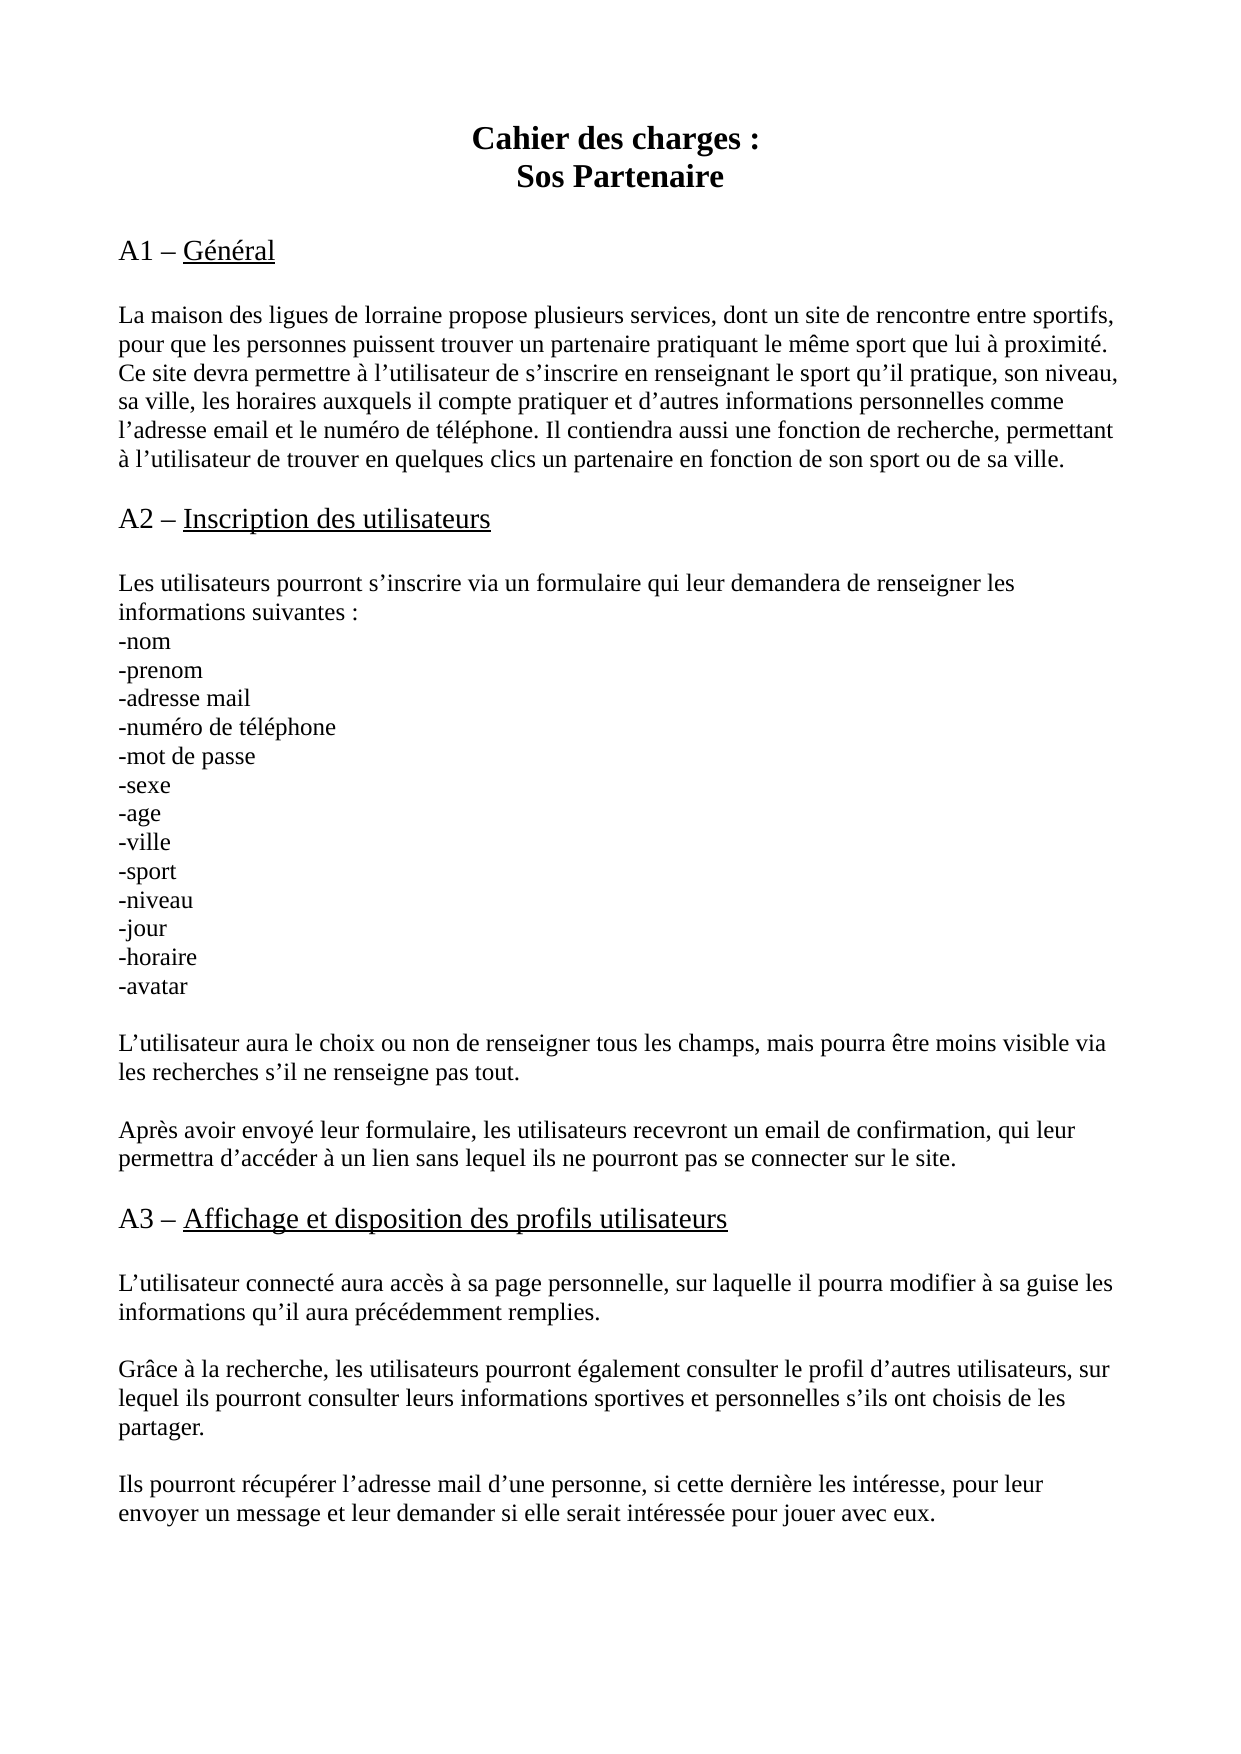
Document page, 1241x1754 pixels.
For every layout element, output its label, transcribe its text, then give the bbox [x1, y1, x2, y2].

text -avatar [118, 971, 1122, 1000]
text -adresse mail [118, 683, 1122, 712]
text -prenom [118, 655, 1122, 683]
text -sport [118, 856, 1122, 885]
text -age [118, 798, 1122, 827]
text -nom [118, 626, 1122, 655]
text Sos Partenaire [118, 156, 1122, 195]
text L’utilisateur aura le choix ou non de renseigner tous les champs, mais pourra être moins visible via les recherches s’il ne renseigne pas tout. [118, 1028, 1122, 1086]
text -horaire [118, 942, 1122, 971]
text A2 – Inscription des utilisateurs [118, 501, 1122, 535]
text -mot de passe [118, 741, 1122, 770]
text Grâce à la recherche, les utilisateurs pourront également consulter le profil d’autres utilisateurs, sur lequel ils pourront consulter leurs informations sportives et personnelles s’ils ont choisis de les partager. [118, 1354, 1122, 1441]
text Cahier des charges : [118, 118, 1122, 156]
text La maison des ligues de lorraine propose plusieurs services, dont un site de rencontre entre sportifs, pour que les personnes puissent trouver un partenaire pratiquant le même sport que lui à proximité. [118, 300, 1122, 358]
text Après avoir envoyé leur formulaire, les utilisateurs recevront un email de confirmation, qui leur permettra d’accéder à un lien sans lequel ils ne pourront pas se connecter sur le site. [118, 1115, 1122, 1172]
text Ce site devra permettre à l’utilisateur de s’inscrire en renseignant le sport qu’il pratique, son niveau, sa ville, les horaires auxquels il compte pratiquer et d’autres informations personnelles comme l’adresse email et le numéro de téléphone. Il contiendra aussi une fonction de recherche, permettant à l’utilisateur de trouver en quelques clics un partenaire en fonction de son sport ou de sa ville. [118, 358, 1122, 473]
text -numéro de téléphone [118, 712, 1122, 741]
text -jour [118, 913, 1122, 942]
text -sexe [118, 770, 1122, 798]
text -ville [118, 827, 1122, 856]
text A1 – Général [118, 233, 1122, 267]
text Ils pourront récupérer l’adresse mail d’une personne, si cette dernière les intéresse, pour leur envoyer un message et leur demander si elle serait intéressée pour jouer avec eux. [118, 1469, 1122, 1527]
text -niveau [118, 885, 1122, 913]
text Les utilisateurs pourront s’inscrire via un formulaire qui leur demandera de renseigner les informations suivantes : [118, 568, 1122, 626]
text A3 – Affichage et disposition des profils utilisateurs [118, 1201, 1122, 1234]
text L’utilisateur connecté aura accès à sa page personnelle, sur laquelle il pourra modifier à sa guise les informations qu’il aura précédemment remplies. [118, 1268, 1122, 1326]
